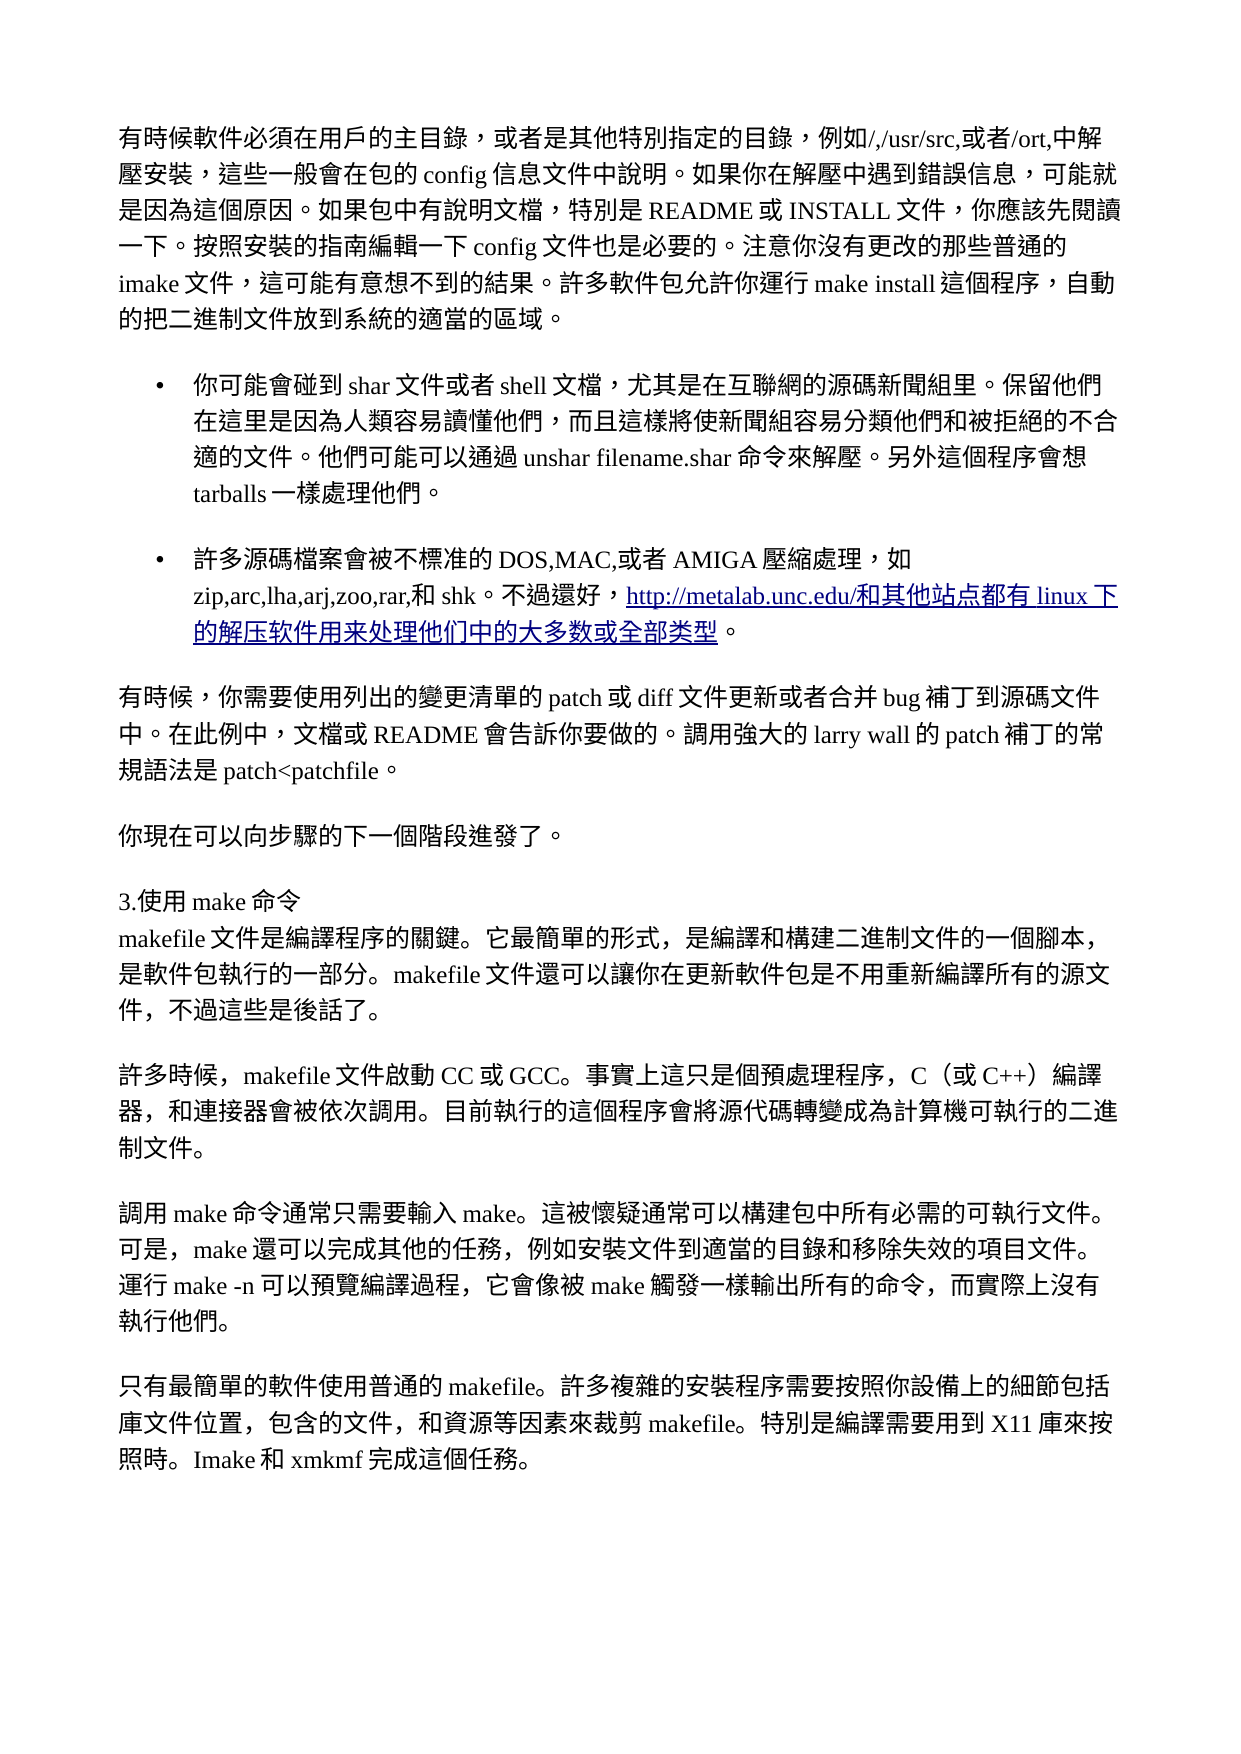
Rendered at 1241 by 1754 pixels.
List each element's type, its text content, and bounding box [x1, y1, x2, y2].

text 許多時候，makefile文件啟動CC或GCC。事實上這只是個預處理程序，C（或C++）編譯器，和連接器會被依次調用。目前執行的這個程序會將源代碼轉變成為計算機可執行的二進制文件。 [118, 1056, 1122, 1164]
text 有時候軟件必須在用戶的主目錄，或者是其他特別指定的目錄，例如/,/usr/src,或者/ort,中解壓安裝，這些一般會在包的config信息文件中說明。如果你在解壓中遇到錯誤信息，可能就是因為這個原因。如果包中有說明文檔，特別是README或INSTALL文件，你應該先閱讀一下。按照安裝的指南編輯一下config文件也是必要的。注意你沒有更改的那些普通的imake文件，這可能有意想不到的結果。許多軟件包允許你運行make install這個程序，自動的把二進制文件放到系統的適當的區域。 [118, 118, 1122, 336]
text makefile文件是編譯程序的關鍵。它最簡單的形式，是編譯和構建二進制文件的一個腳本，是軟件包執行的一部分。makefile文件還可以讓你在更新軟件包是不用重新編譯所有的源文件，不過這些是後話了。 [118, 918, 1122, 1027]
text 調用make命令通常只需要輸入make。這被懷疑通常可以構建包中所有必需的可執行文件。可是，make還可以完成其他的任務，例如安裝文件到適當的目錄和移除失效的項目文件。運行make -n 可以預覽編譯過程，它會像被make觸發一樣輸出所有的命令，而實際上沒有執行他們。 [118, 1193, 1122, 1338]
text 只有最簡單的軟件使用普通的makefile。許多複雜的安裝程序需要按照你設備上的細節包括庫文件位置，包含的文件，和資源等因素來裁剪makefile。特別是編譯需要用到X11庫來按照時。Imake和xmkmf完成這個任務。 [118, 1367, 1122, 1476]
list 許多源碼檔案會被不標准的DOS,MAC,或者AMIGA壓縮處理，如zip,arc,lha,arj,zoo,rar,和shk。不過還好，http://metalab.unc.edu/和其他站点都有linux下的解压软件用来处理他们中的大多数或全部类型。 [156, 539, 1122, 648]
text 有時候，你需要使用列出的變更清單的patch或diff文件更新或者合并bug補丁到源碼文件中。在此例中，文檔或README會告訴你要做的。調用強大的larry wall的patch補丁的常規語法是patch<patchfile。 [118, 678, 1122, 787]
text 你現在可以向步驟的下一個階段進發了。 [118, 816, 1122, 852]
list 你可能會碰到shar文件或者shell文檔，尤其是在互聯網的源碼新聞組里。保留他們在這里是因為人類容易讀懂他們，而且這樣將使新聞組容易分類他們和被拒絕的不合適的文件。他們可能可以通過unshar filename.shar 命令來解壓。另外這個程序會想tarballs一樣處理他們。 [156, 365, 1122, 510]
text 3.使用make命令 [118, 882, 1122, 918]
